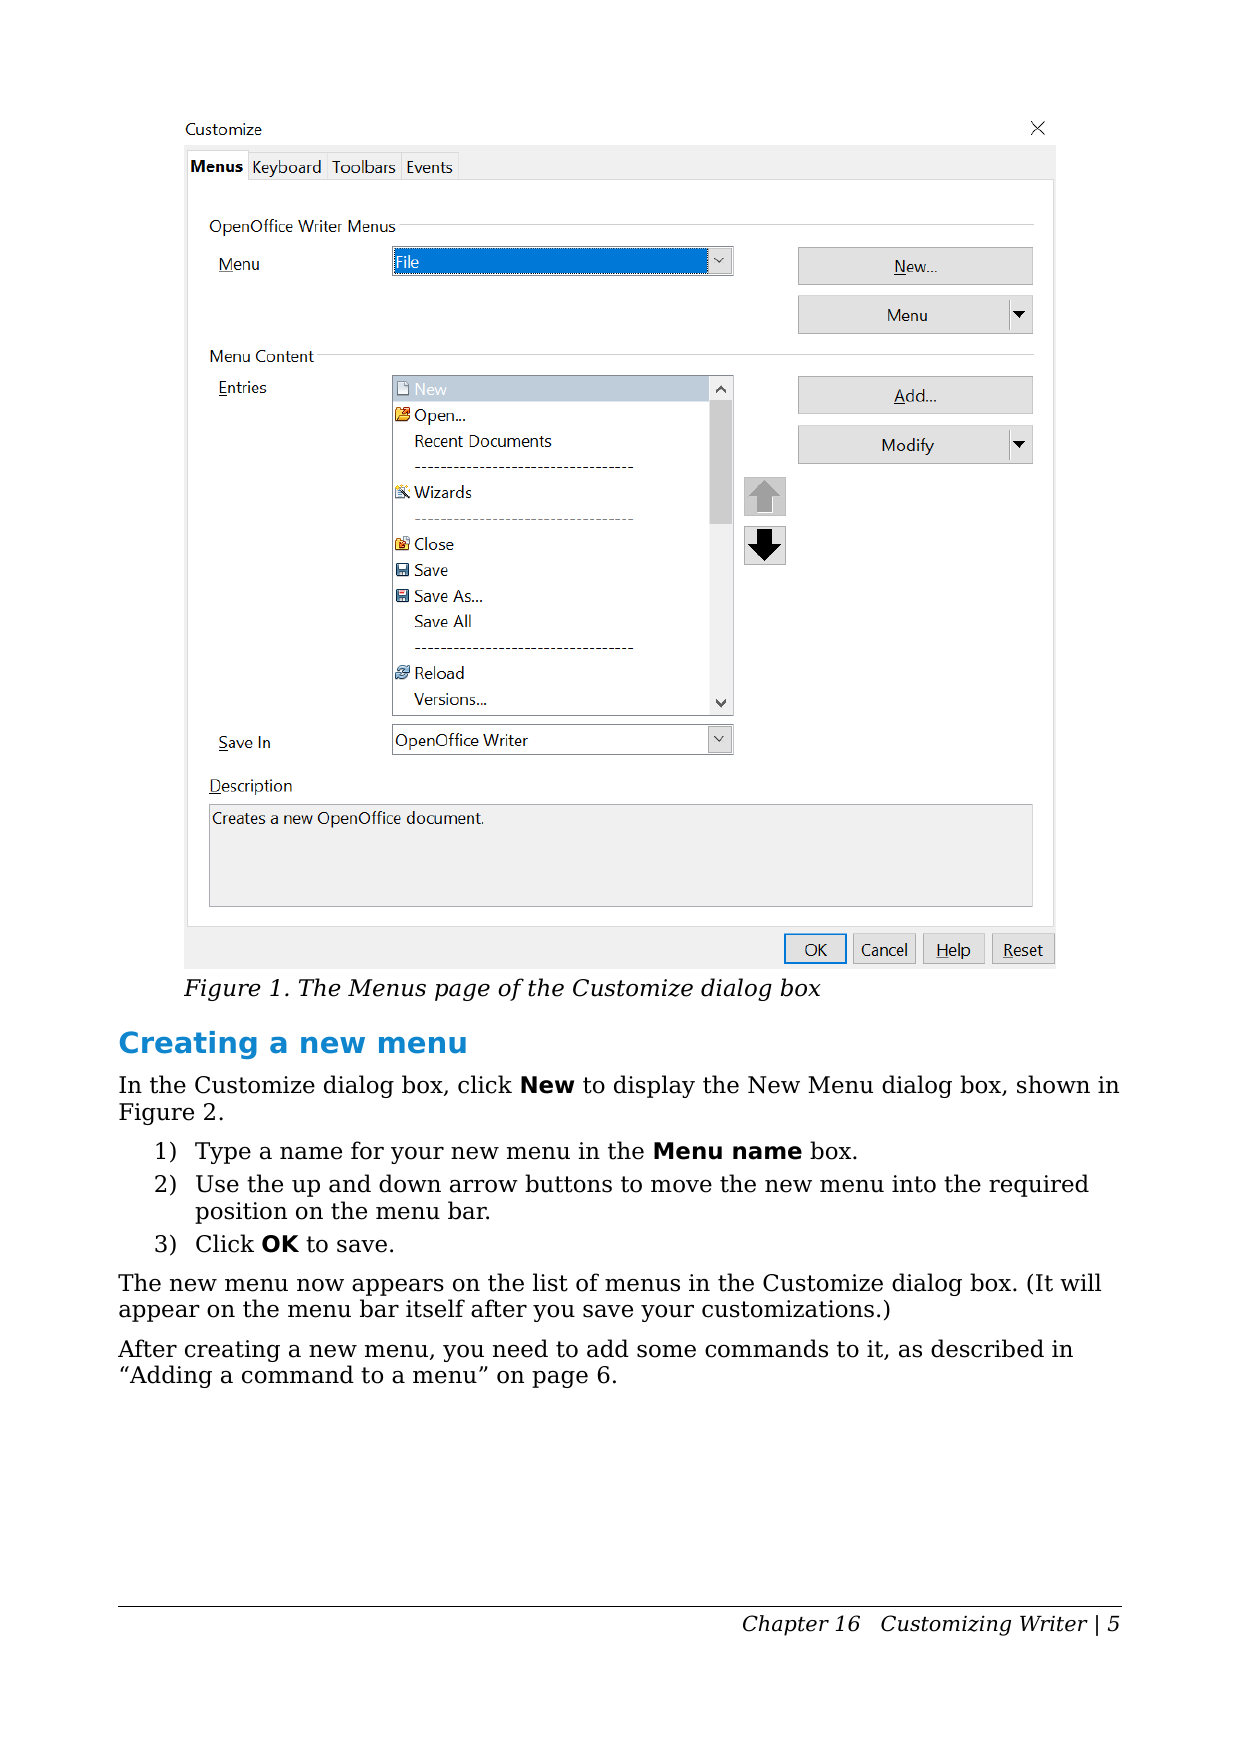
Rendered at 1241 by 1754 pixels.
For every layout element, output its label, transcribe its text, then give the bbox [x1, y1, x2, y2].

text Figure 1. The Menus page of the Customize dialog box [184, 975, 1056, 1002]
text After creating a new menu, you need to add some commands to it, as described in “Adding a command to a menu” on page 6. [118, 1336, 1122, 1389]
picture [184, 118, 1056, 969]
list Use the up and down arrow buttons to move the new menu into the required position on the menu bar. [177, 1171, 1122, 1224]
list Click OK to save. [177, 1231, 1122, 1257]
text The new menu now appears on the list of menus in the Customize dialog box. (It will appear on the menu bar itself after you save your customizations.) [118, 1270, 1122, 1323]
list Type a name for your new menu in the Menu name box. [177, 1138, 1122, 1165]
subtitle Creating a new menu [118, 1026, 1122, 1060]
text In the Customize dialog box, click New to display the New Menu dialog box, shown in Figure 2. [118, 1072, 1122, 1126]
